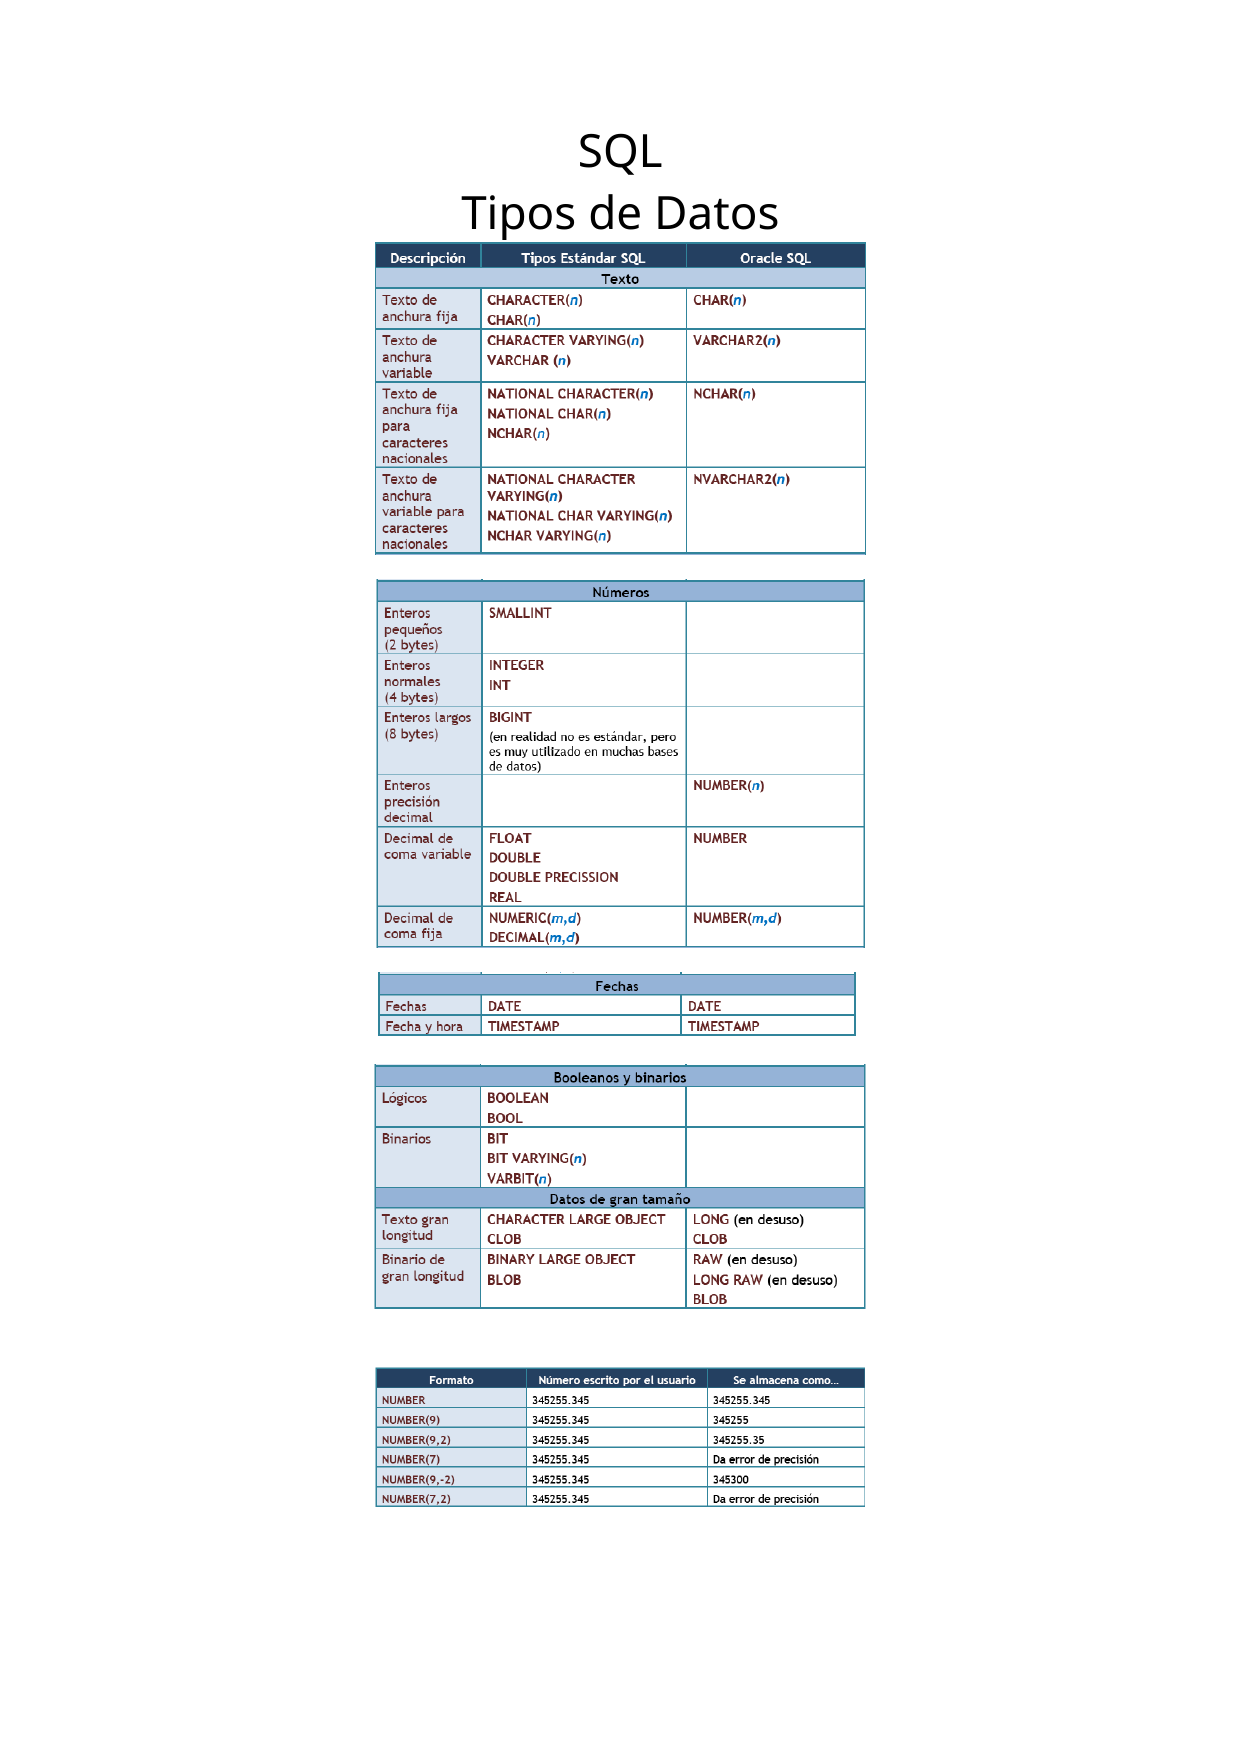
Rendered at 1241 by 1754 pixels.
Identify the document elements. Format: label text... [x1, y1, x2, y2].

picture [371, 1064, 869, 1314]
picture [373, 579, 867, 948]
text Tipos de Datos [118, 181, 1122, 243]
picture [377, 972, 857, 1037]
text SQL [118, 118, 1122, 181]
picture [373, 1366, 867, 1508]
picture [373, 242, 867, 555]
